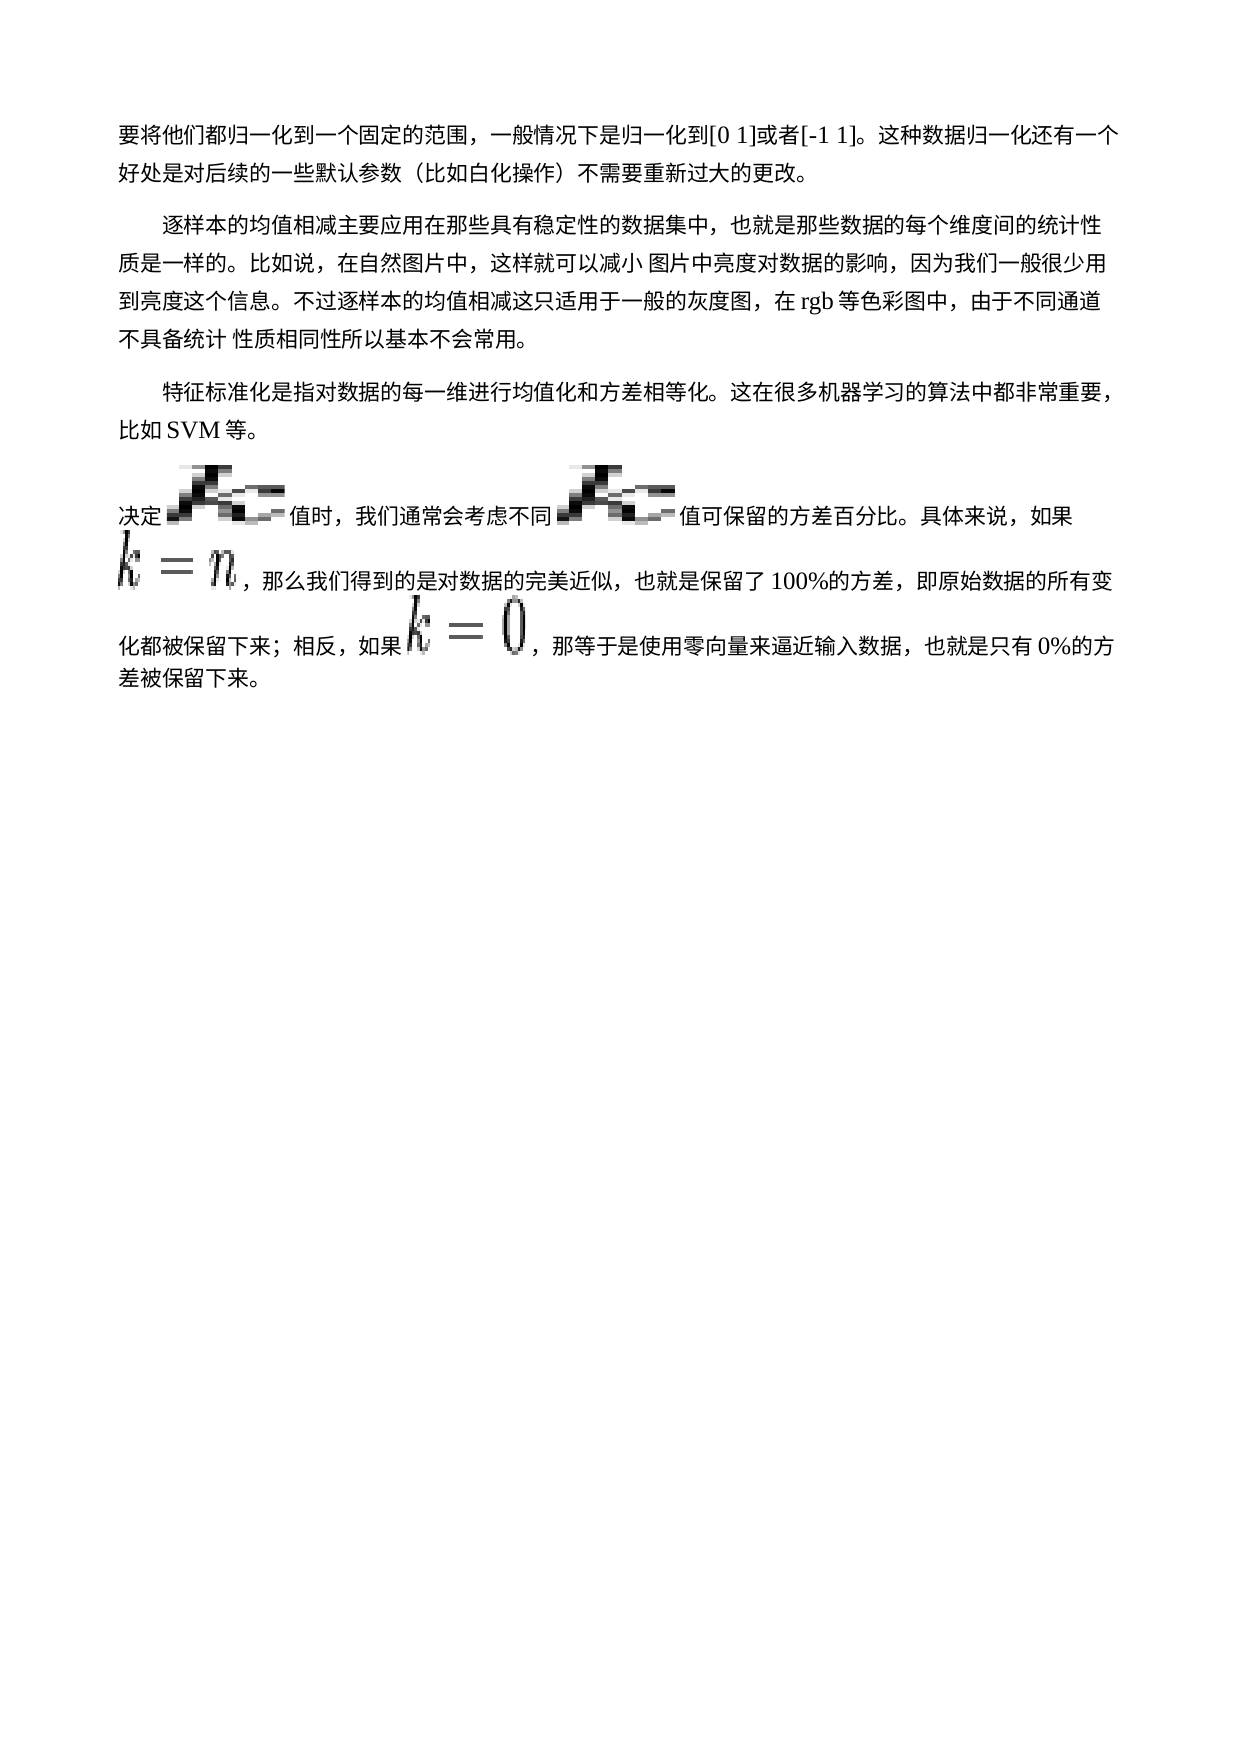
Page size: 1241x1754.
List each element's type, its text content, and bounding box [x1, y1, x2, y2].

picture [118, 530, 237, 590]
picture [557, 465, 675, 525]
text 逐样本的均值相减主要应用在那些具有稳定性的数据集中，也就是那些数据的每个维度间的统计性质是一样的。比如说，在自然图片中，这样就可以减小 图片中亮度对数据的影响，因为我们一般很少用到亮度这个信息。不过逐样本的均值相减这只适用于一般的灰度图，在rgb等色彩图中，由于不同通道不具备统计 性质相同性所以基本不会常用。 [118, 208, 1122, 354]
text 要将他们都归一化到一个固定的范围，一般情况下是归一化到[0 1]或者[-1 1]。这种数据归一化还有一个好处是对后续的一些默认参数（比如白化操作）不需要重新过大的更改。 [118, 118, 1122, 188]
picture [166, 465, 285, 525]
picture [407, 595, 526, 655]
text 决定 值时，我们通常会考虑不同 值可保留的方差百分比。具体来说，如果 ，那么我们得到的是对数据的完美近似，也就是保留了100%的方差，即原始数据的所有变化都被保留下来；相反，如果 ，那等于是使用零向量来逼近输入数据，也就是只有0%的方差被保留下来。 [118, 465, 1122, 692]
text 特征标准化是指对数据的每一维进行均值化和方差相等化。这在很多机器学习的算法中都非常重要，比如SVM等。 [118, 375, 1122, 444]
